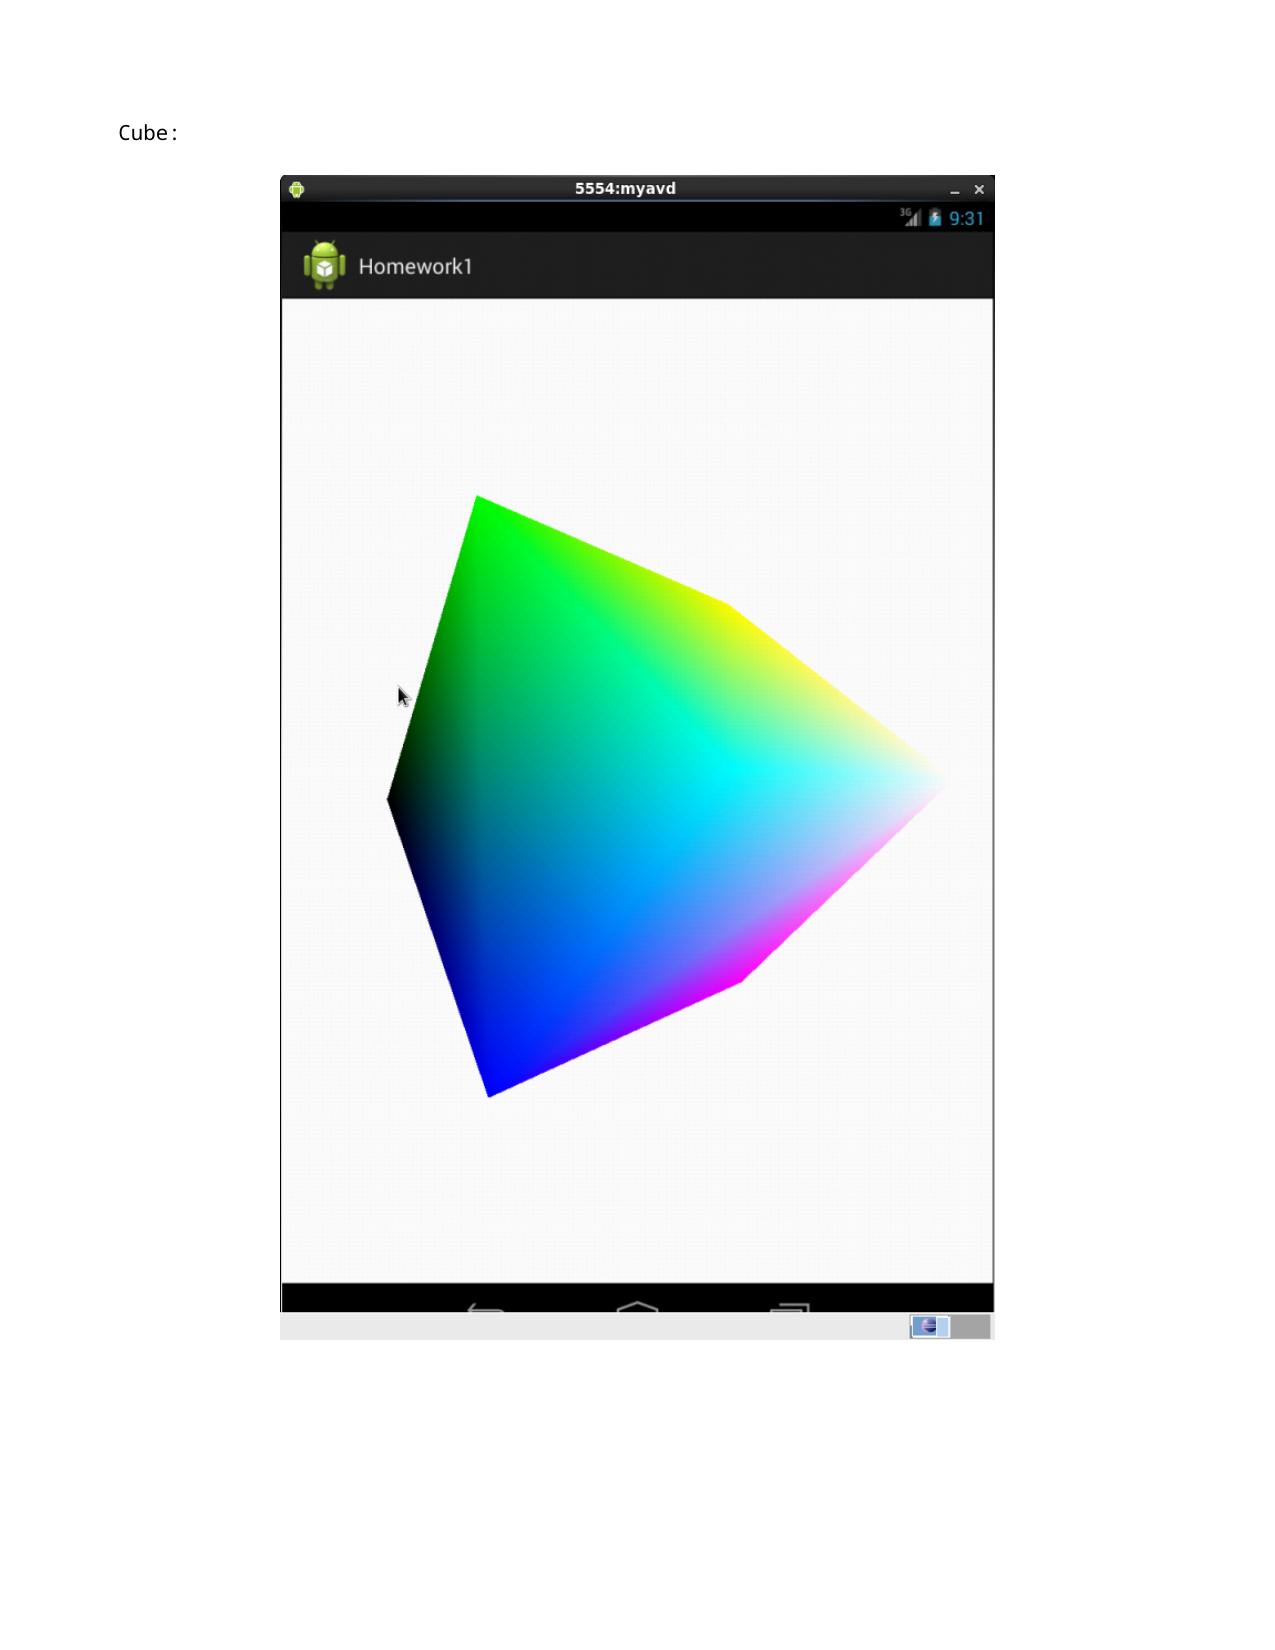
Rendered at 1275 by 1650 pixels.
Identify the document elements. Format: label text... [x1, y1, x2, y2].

text Cube: [118, 118, 1157, 147]
picture [280, 175, 995, 1340]
